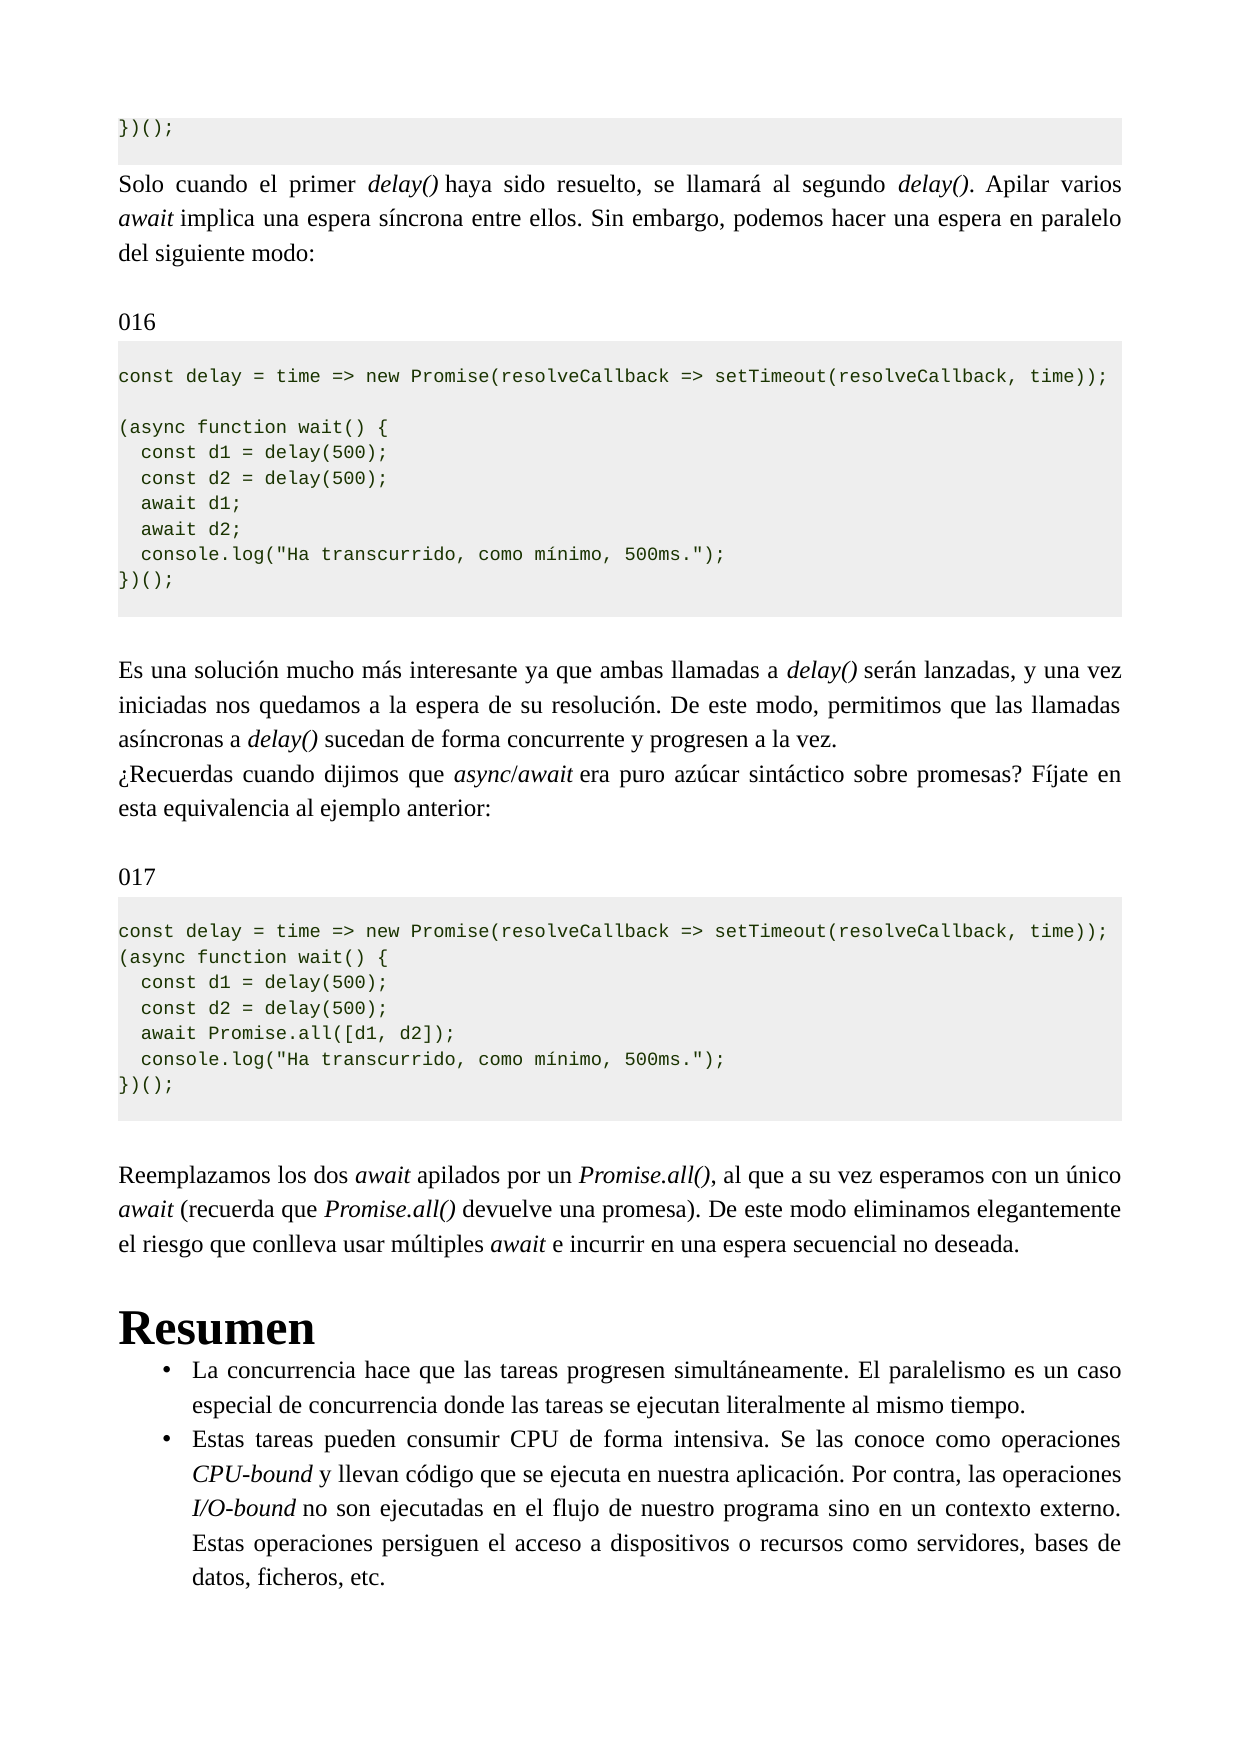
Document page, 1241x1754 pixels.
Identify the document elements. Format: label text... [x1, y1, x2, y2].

text 017 [118, 862, 1122, 891]
text const delay = time => new Promise(resolveCallback => setTimeout(resolveCallback, time)); [118, 922, 1122, 943]
subtitle Resumen [118, 1298, 1122, 1355]
text (async function wait() { [118, 418, 1122, 439]
text 016 [118, 307, 1122, 336]
text const d2 = delay(500); [118, 998, 1122, 1020]
text Solo cuando el primer delay() haya sido resuelto, se llamará al segundo delay(). Apilar varios await implica una espera síncrona entre ellos. Sin embargo, podemos hacer una espera en paralelo del siguiente modo: [118, 169, 1122, 267]
text const d1 = delay(500); [118, 973, 1122, 994]
text })(); [118, 118, 1122, 139]
text (async function wait() { [118, 948, 1122, 969]
text Es una solución mucho más interesante ya que ambas llamadas a delay() serán lanzadas, y una vez iniciadas nos quedamos a la espera de su resolución. De este modo, permitimos que las llamadas asíncronas a delay() sucedan de forma concurrente y progresen a la vez. [118, 655, 1122, 753]
text ¿Recuerdas cuando dijimos que async/await era puro azúcar sintáctico sobre promesas? Fíjate en esta equivalencia al ejemplo anterior: [118, 759, 1122, 822]
text const d2 = delay(500); [118, 468, 1122, 490]
text Reemplazamos los dos await apilados por un Promise.all(), al que a su vez esperamos con un único await (recuerda que Promise.all() devuelve una promesa). De este modo eliminamos elegantemente el riesgo que conlleva usar múltiples await e incurrir en una espera secuencial no deseada. [118, 1160, 1122, 1258]
text await Promise.all([d1, d2]); [118, 1024, 1122, 1045]
text console.log("Ha transcurrido, como mínimo, 500ms."); [118, 1049, 1122, 1071]
text })(); [118, 1075, 1122, 1096]
text const d1 = delay(500); [118, 443, 1122, 464]
text const delay = time => new Promise(resolveCallback => setTimeout(resolveCallback, time)); [118, 367, 1122, 388]
text await d2; [118, 519, 1122, 541]
text })(); [118, 570, 1122, 591]
list La concurrencia hace que las tareas progresen simultáneamente. El paralelismo es un caso especial de concurrencia donde las tareas se ejecutan literalmente al mismo tiempo. [162, 1355, 1122, 1419]
text await d1; [118, 494, 1122, 515]
list Estas tareas pueden consumir CPU de forma intensiva. Se las conoce como operaciones CPU-bound y llevan código que se ejecuta en nuestra aplicación. Por contra, las operaciones I/O-bound no son ejecutadas en el flujo de nuestro programa sino en un contexto externo. Estas operaciones persiguen el acceso a dispositivos o recursos como servidores, bases de datos, ficheros, etc. [162, 1424, 1122, 1591]
text console.log("Ha transcurrido, como mínimo, 500ms."); [118, 545, 1122, 566]
